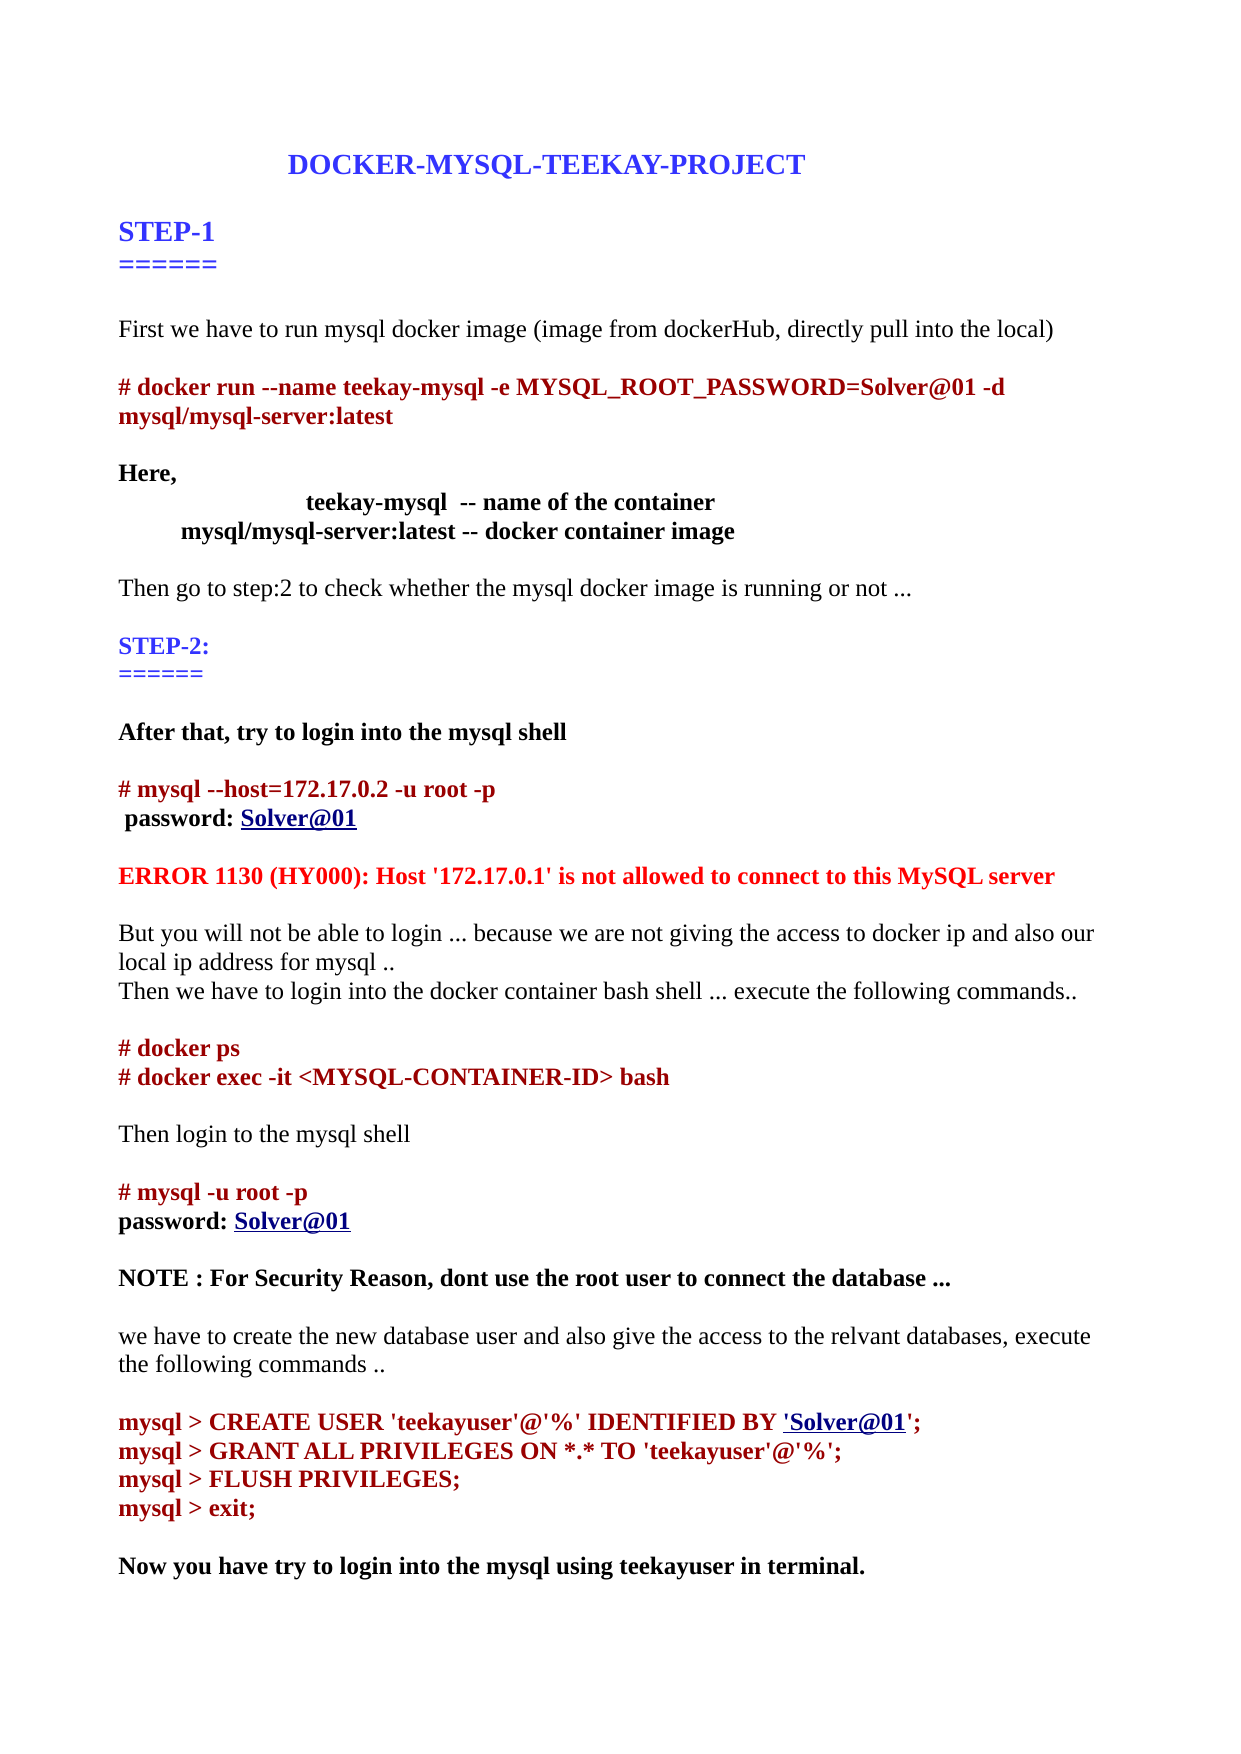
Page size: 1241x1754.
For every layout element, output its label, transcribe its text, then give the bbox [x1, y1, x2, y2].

text ERROR 1130 (HY000): Host '172.17.0.1' is not allowed to connect to this MySQL server [118, 861, 1122, 889]
text mysql > exit; [118, 1493, 1122, 1522]
text # mysql --host=172.17.0.2 -u root -p [118, 774, 1122, 803]
text # mysql -u root -p [118, 1177, 1122, 1206]
text Then we have to login into the docker container bash shell ... execute the following commands.. [118, 976, 1122, 1004]
text STEP-2: [118, 631, 1122, 659]
text First we have to run mysql docker image (image from dockerHub, directly pull into the local) [118, 314, 1122, 343]
text teekay-mysql -- name of the container [118, 487, 1122, 516]
text password: Solver@01 [118, 1206, 1122, 1234]
text mysql > CREATE USER 'teekayuser'@'%' IDENTIFIED BY 'Solver@01'; [118, 1407, 1122, 1436]
text Then go to step:2 to check whether the mysql docker image is running or not ... [118, 573, 1122, 602]
text ====== [118, 659, 1122, 688]
text # docker exec -it <MYSQL-CONTAINER-ID> bash [118, 1062, 1122, 1091]
text But you will not be able to login ... because we are not giving the access to docker ip and also our local ip address for mysql .. [118, 918, 1122, 976]
text Here, [118, 458, 1122, 487]
text Now you have try to login into the mysql using teekayuser in terminal. [118, 1551, 1122, 1579]
text mysql > GRANT ALL PRIVILEGES ON *.* TO 'teekayuser'@'%'; [118, 1436, 1122, 1464]
text mysql/mysql-server:latest -- docker container image [118, 516, 1122, 544]
text STEP-1 [118, 214, 1122, 247]
text # docker run --name teekay-mysql -e MYSQL_ROOT_PASSWORD=Solver@01 -d mysql/mysql-server:latest [118, 372, 1122, 429]
text # docker ps [118, 1033, 1122, 1062]
text DOCKER-MYSQL-TEEKAY-PROJECT [118, 147, 1122, 180]
text ====== [118, 247, 1122, 281]
text After that, try to login into the mysql shell [118, 717, 1122, 746]
text password: Solver@01 [118, 803, 1122, 832]
text Then login to the mysql shell [118, 1119, 1122, 1148]
text we have to create the new database user and also give the access to the relvant databases, execute the following commands .. [118, 1321, 1122, 1378]
text mysql > FLUSH PRIVILEGES; [118, 1464, 1122, 1493]
text NOTE : For Security Reason, dont use the root user to connect the database ... [118, 1263, 1122, 1292]
